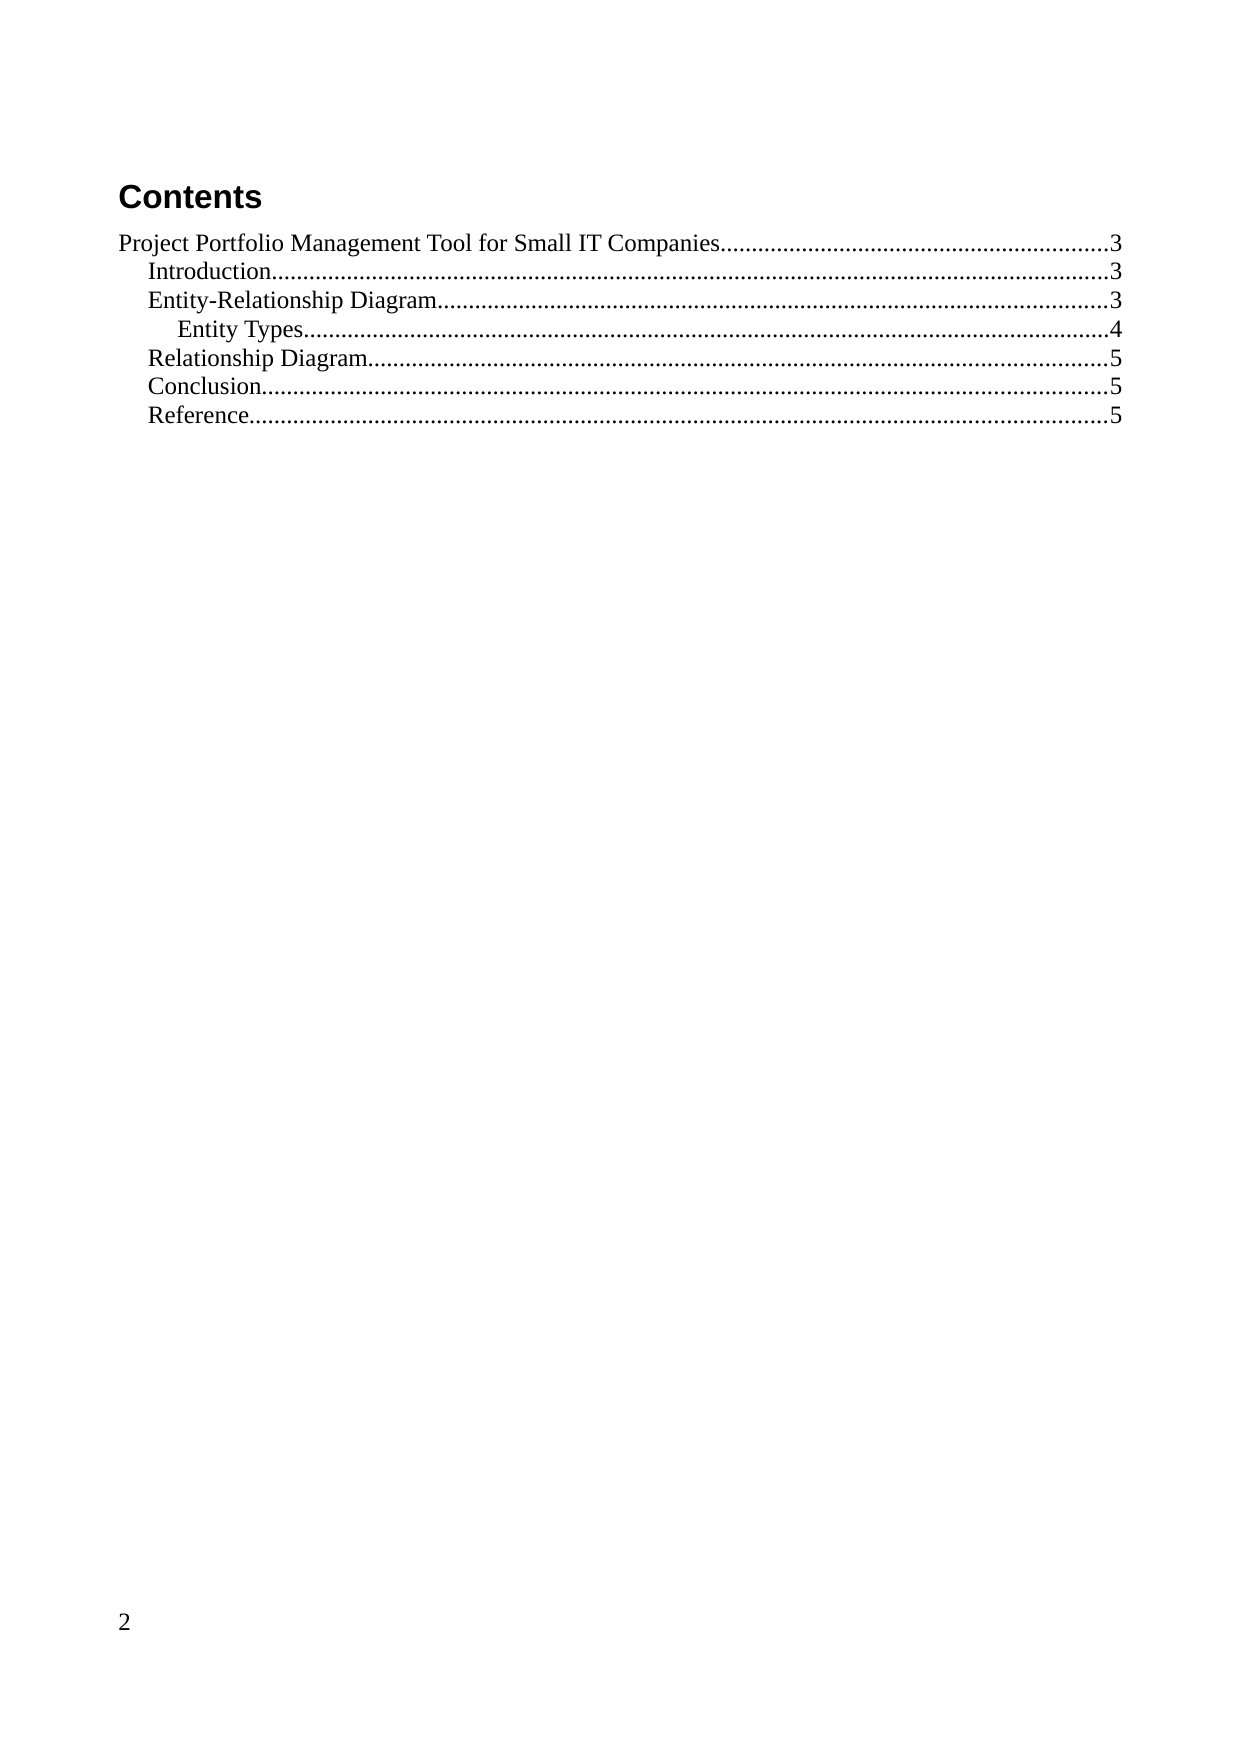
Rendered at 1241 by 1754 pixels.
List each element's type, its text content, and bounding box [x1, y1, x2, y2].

subtitle Contents [118, 177, 1122, 215]
text Introduction 3 [148, 256, 1122, 285]
text Conclusion 5 [148, 371, 1122, 400]
text Entity-Relationship Diagram 3 [148, 285, 1122, 314]
text Relationship Diagram 5 [148, 343, 1122, 371]
text Reference 5 [148, 400, 1122, 429]
text Project Portfolio Management Tool for Small IT Companies 3 [118, 228, 1122, 256]
text Entity Types 4 [177, 314, 1122, 343]
